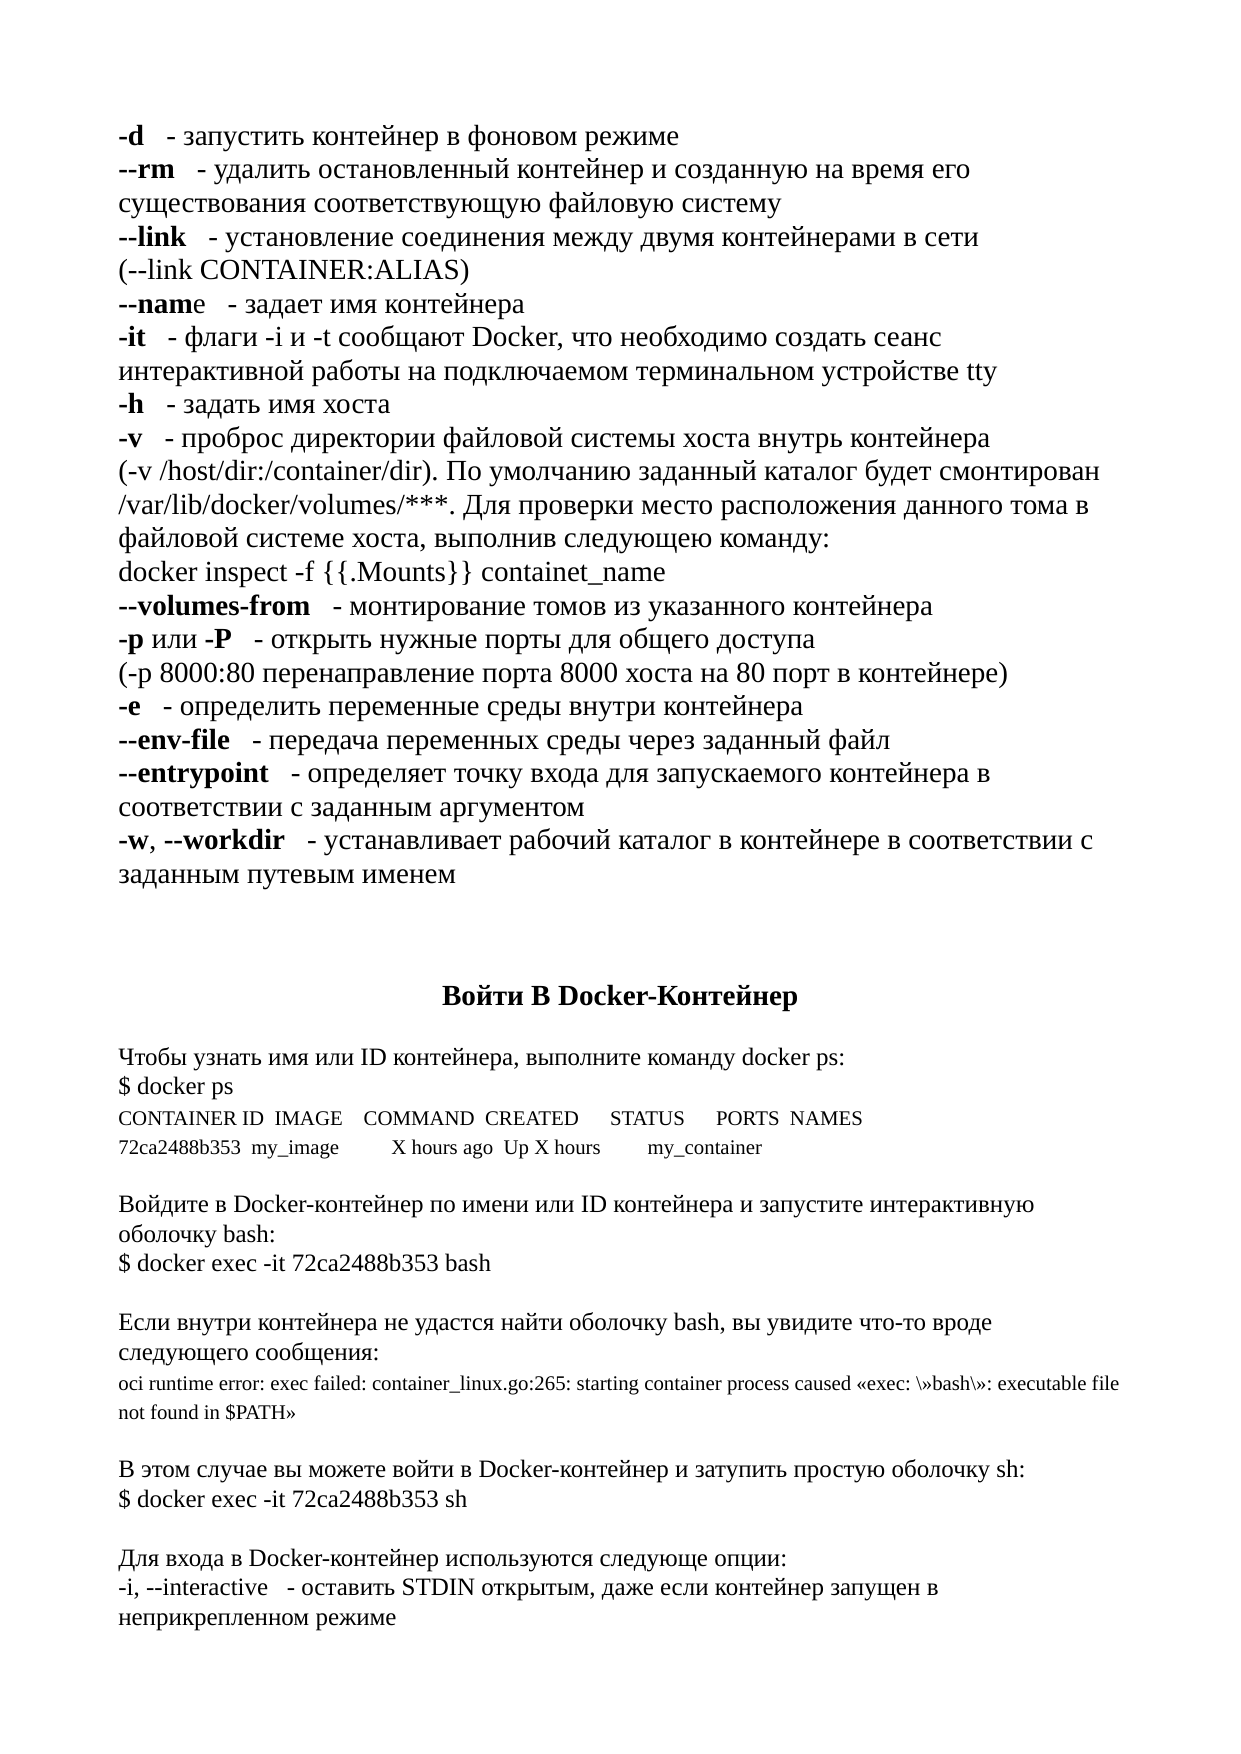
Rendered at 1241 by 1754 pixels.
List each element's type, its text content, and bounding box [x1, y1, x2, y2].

text $ docker exec -it 72ca2488b353 bash [118, 1247, 1122, 1277]
text (-p 8000:80 перенаправление порта 8000 хоста на 80 порт в контейнере) [118, 655, 1122, 688]
text /var/lib/docker/volumes/***. Для проверки место расположения данного тома в файловой системе хоста, выполнив следующею команду: [118, 487, 1122, 554]
text -p или -P - открыть нужные порты для общего доступа [118, 621, 1122, 655]
text --volumes-from - монтирование томов из указанного контейнера [118, 588, 1122, 621]
text CONTAINER ID IMAGE COMMAND CREATED STATUS PORTS NAMES [118, 1100, 1122, 1129]
text -i, --interactive - оставить STDIN открытым, даже если контейнер запущен в неприкрепленном режиме [118, 1572, 1122, 1631]
text oci runtime error: exec failed: container_linux.go:265: starting container process caused «exec: \»bash\»: executable file not found in $PATH» [118, 1365, 1122, 1424]
text $ docker exec -it 72ca2488b353 sh [118, 1483, 1122, 1513]
text (-v /host/dir:/container/dir). По умолчанию заданный каталог будет смонтирован [118, 453, 1122, 487]
text Если внутри контейнера не удастся найти оболочку bash, вы увидите что-то вроде следующего сообщения: [118, 1306, 1122, 1365]
text docker inspect -f {{.Mounts}} containet_name [118, 554, 1122, 588]
text Для входа в Docker-контейнер используются следующе опции: [118, 1542, 1122, 1572]
text -h - задать имя хоста [118, 386, 1122, 420]
text --env-file - передача переменных среды через заданный файл [118, 722, 1122, 755]
text --link - установление соединения между двумя контейнерами в сети [118, 219, 1122, 252]
text --rm - удалить остановленный контейнер и созданную на время его существования соответствующую файловую систему [118, 152, 1122, 219]
text -d - запустить контейнер в фоновом режиме [118, 118, 1122, 152]
text --name - задает имя контейнера [118, 286, 1122, 319]
text -w, --workdir - устанавливает рабочий каталог в контейнере в соответствии с заданным путевым именем [118, 822, 1122, 889]
text $ docker ps [118, 1071, 1122, 1100]
text Чтобы узнать имя или ID контейнера, выполните команду docker ps: [118, 1041, 1122, 1071]
text -v - проброс директории файловой системы хоста внутрь контейнера [118, 420, 1122, 453]
text В этом случае вы можете войти в Docker-контейнер и затупить простую оболочку sh: [118, 1454, 1122, 1483]
text 72ca2488b353 my_image X hours ago Up X hours my_container [118, 1129, 1122, 1159]
text --entrypoint - определяет точку входа для запускаемого контейнера в соответствии с заданным аргументом [118, 755, 1122, 822]
text Войдите в Docker-контейнер по имени или ID контейнера и запустите интерактивную оболочку bash: [118, 1188, 1122, 1247]
text -it - флаги -i и -t сообщают Docker, что необходимо создать сеанс интерактивной работы на подключаемом терминальном устройстве tty [118, 319, 1122, 386]
text -e - определить переменные среды внутри контейнера [118, 688, 1122, 722]
text (--link CONTAINER:ALIAS) [118, 252, 1122, 286]
text Войти В Docker-Контейнер [118, 978, 1122, 1012]
